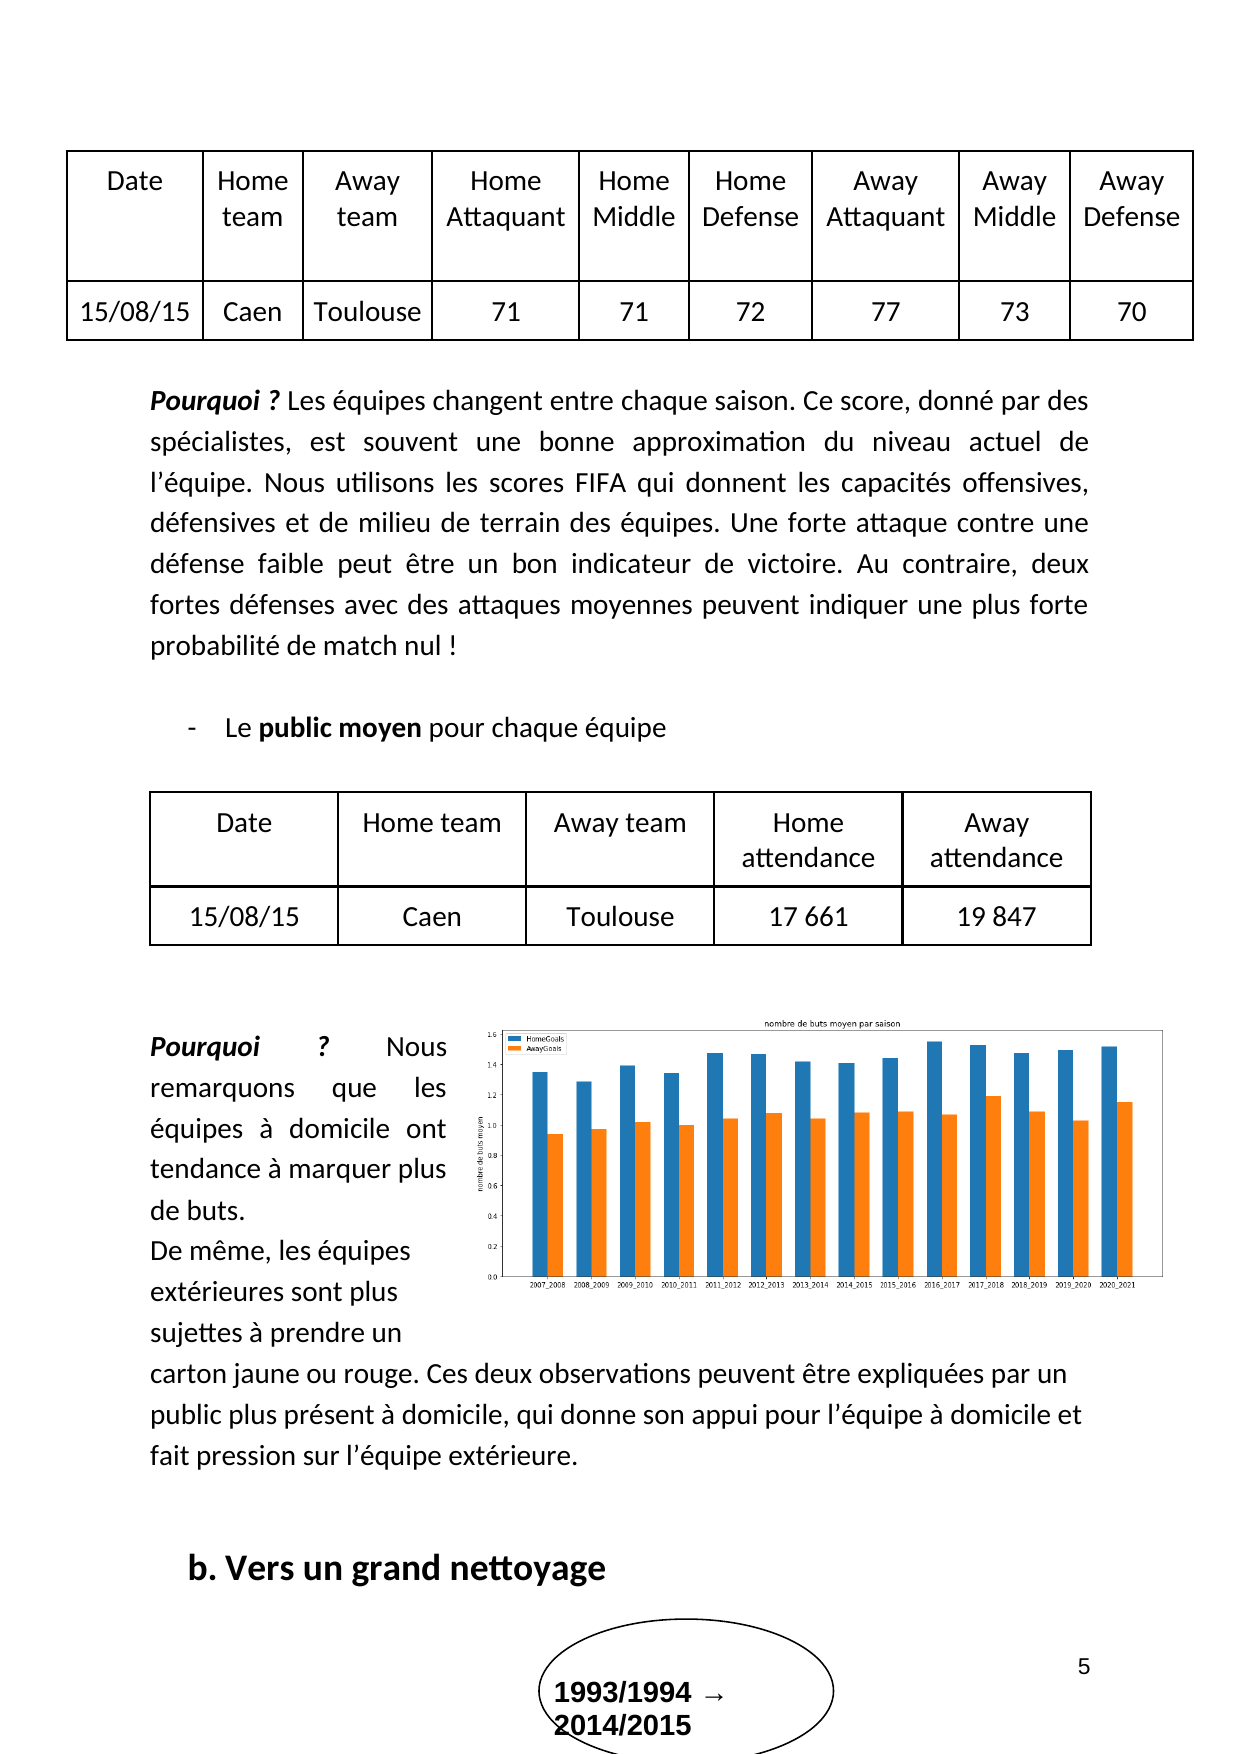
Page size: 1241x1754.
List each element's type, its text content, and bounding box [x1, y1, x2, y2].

text Pourquoi ? Nous remarquons que les équipes à domicile ont tendance à marquer plus de buts. [150, 1028, 465, 1227]
table_header Home team [204, 152, 302, 280]
table_header Away Defense [1071, 152, 1192, 280]
table_cell 77 [813, 282, 958, 339]
table_cell 15/08/15 [151, 888, 337, 944]
table_header Date [68, 152, 202, 280]
table_cell 17 661 [715, 888, 901, 944]
table_header Home attendance [715, 793, 901, 885]
table_cell Toulouse [304, 282, 431, 339]
table_header Away Middle [960, 152, 1069, 280]
list Le public moyen pour chaque équipe [187, 709, 1090, 745]
table_header Home Attaquant [433, 152, 578, 280]
list Vers un grand nettoyage [187, 1544, 1090, 1590]
picture [465, 1015, 1182, 1298]
table_header Home Middle [580, 152, 688, 280]
table_cell 70 [1071, 282, 1192, 339]
table_header Away attendance [904, 793, 1090, 885]
table_header Home Defense [690, 152, 811, 280]
table_cell 15/08/15 [68, 282, 202, 339]
table_cell 19 847 [904, 888, 1090, 944]
table_cell Caen [339, 888, 525, 944]
table_header Away team [527, 793, 713, 885]
table_header Away team [304, 152, 431, 280]
text Pourquoi ? Les équipes changent entre chaque saison. Ce score, donné par des spécialistes, est souvent une bonne approximation du niveau actuel de l’équipe. Nous utilisons les scores FIFA qui donnent les capacités offensives, défensives et de milieu de terrain des équipes. Une forte attaque contre une défense faible peut être un bon indicateur de victoire. Au contraire, deux fortes défenses avec des attaques moyennes peuvent indiquer une plus forte probabilité de match nul ! [150, 382, 1090, 663]
table_cell Caen [204, 282, 302, 339]
table_header Away Attaquant [813, 152, 958, 280]
table_cell 71 [433, 282, 578, 339]
text De même, les équipes extérieures sont plus sujettes à prendre un carton jaune ou rouge. Ces deux observations peuvent être expliquées par un public plus présent à domicile, qui donne son appui pour l’équipe à domicile et fait pression sur l’équipe extérieure. [150, 1232, 1090, 1473]
table_header Home team [339, 793, 525, 885]
table_cell 72 [690, 282, 811, 339]
table_header Date [151, 793, 337, 885]
table_cell 73 [960, 282, 1069, 339]
table_cell 71 [580, 282, 688, 339]
table_cell Toulouse [527, 888, 713, 944]
